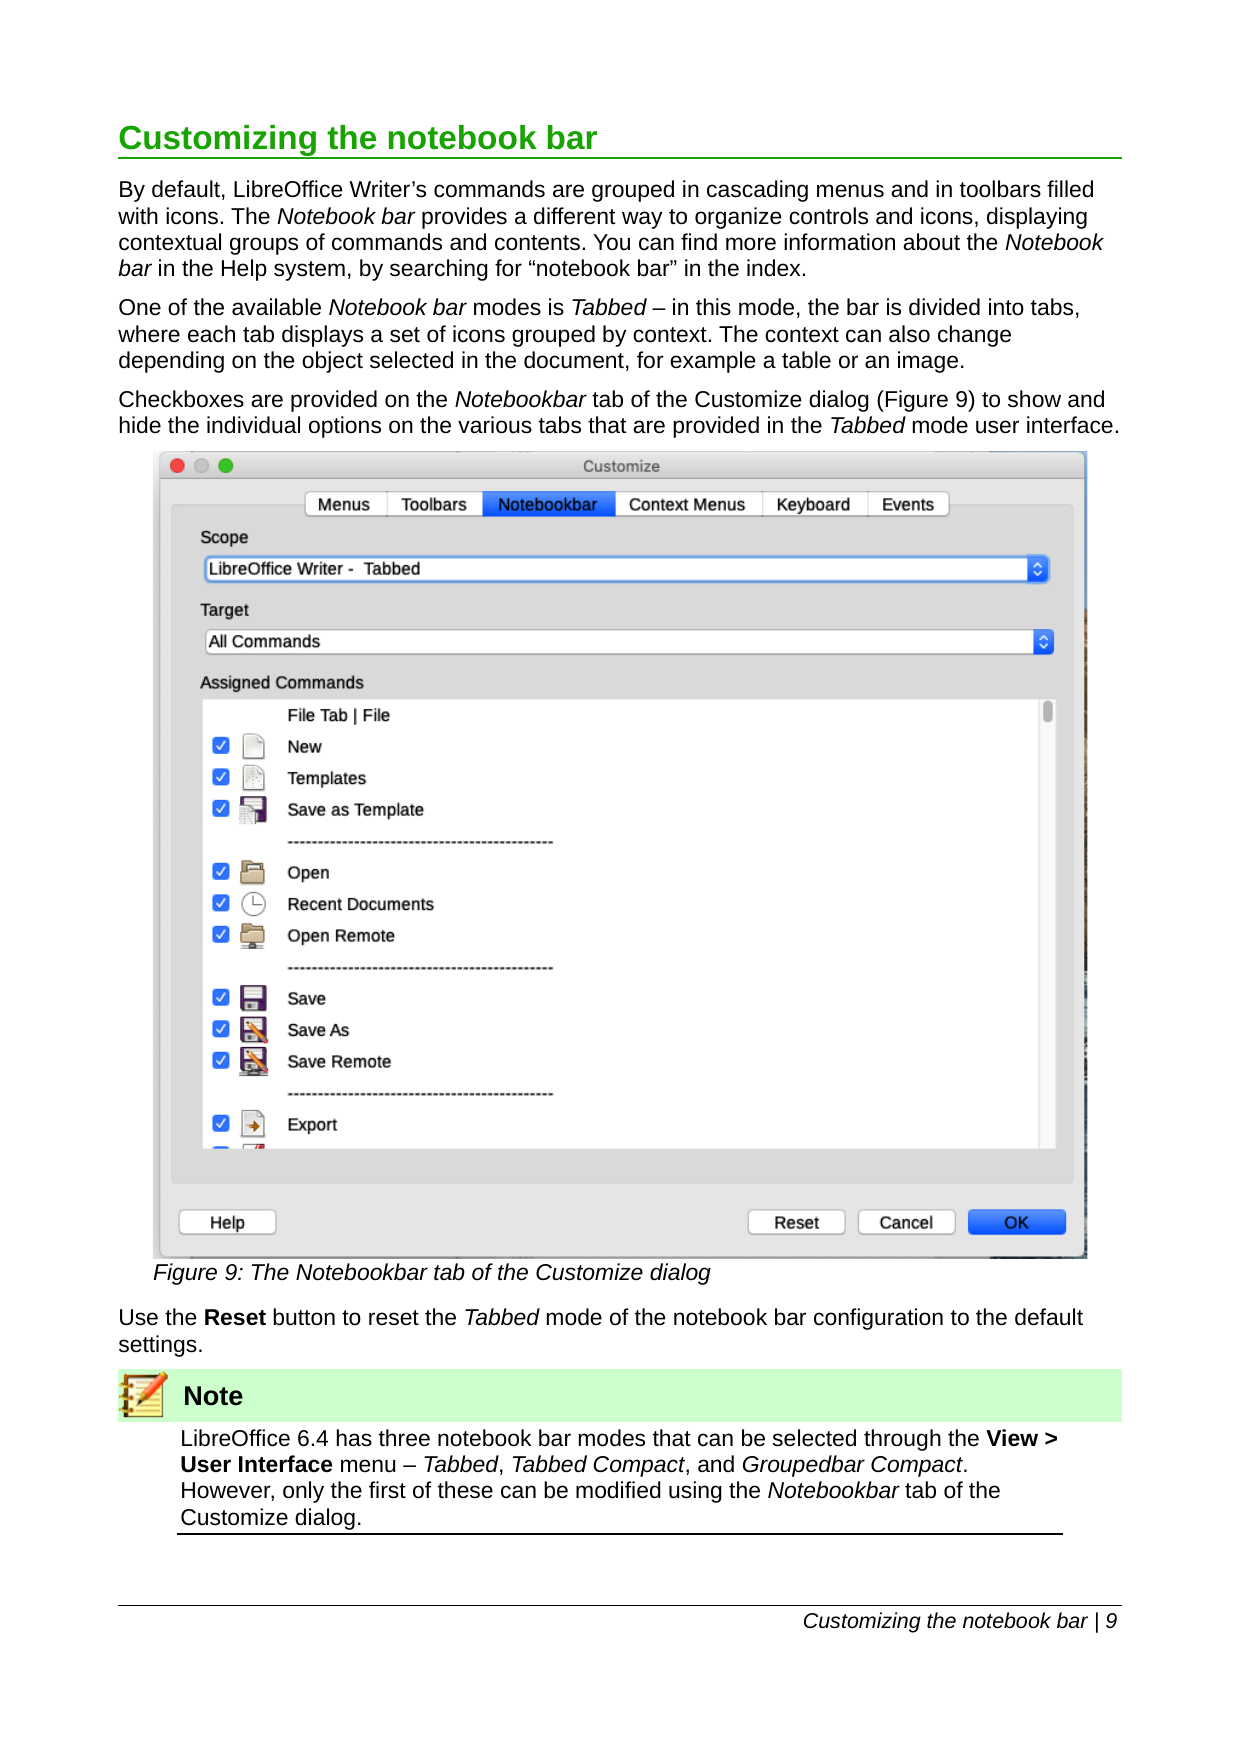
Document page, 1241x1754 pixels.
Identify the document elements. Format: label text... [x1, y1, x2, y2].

subtitle Note [118, 1369, 1122, 1422]
text LibreOffice 6.4 has three notebook bar modes that can be selected through the View > User Interface menu – Tabbed, Tabbed Compact, and Groupedbar Compact. However, only the first of these can be modified using the Notebookbar tab of the Customize dialog. [177, 1422, 1063, 1533]
text Checkboxes are provided on the Notebookbar tab of the Customize dialog (Figure 9) to show and hide the individual options on the various tabs that are provided in the Tabbed mode user interface. [118, 386, 1122, 438]
subtitle Customizing the notebook bar [118, 118, 1122, 157]
text One of the available Notebook bar modes is Tabbed – in this mode, the bar is divided into tabs, where each tab displays a set of icons grouped by context. The context can also change depending on the object selected in the document, for example a table or an image. [118, 294, 1122, 373]
text By default, LibreOffice Writer’s commands are grouped in cascading menus and in toolbars filled with icons. The Notebook bar provides a different way to organize controls and icons, displaying contextual groups of commands and contents. You can find more information about the Notebook bar in the Help system, by searching for “notebook bar” in the index. [118, 176, 1122, 282]
text Figure 9: The Notebookbar tab of the Customize dialog [153, 1259, 1087, 1285]
picture [119, 1370, 170, 1421]
text Use the Reset button to reset the Tabbed mode of the notebook bar configuration to the default settings. [118, 1304, 1122, 1357]
picture [152, 451, 1088, 1259]
